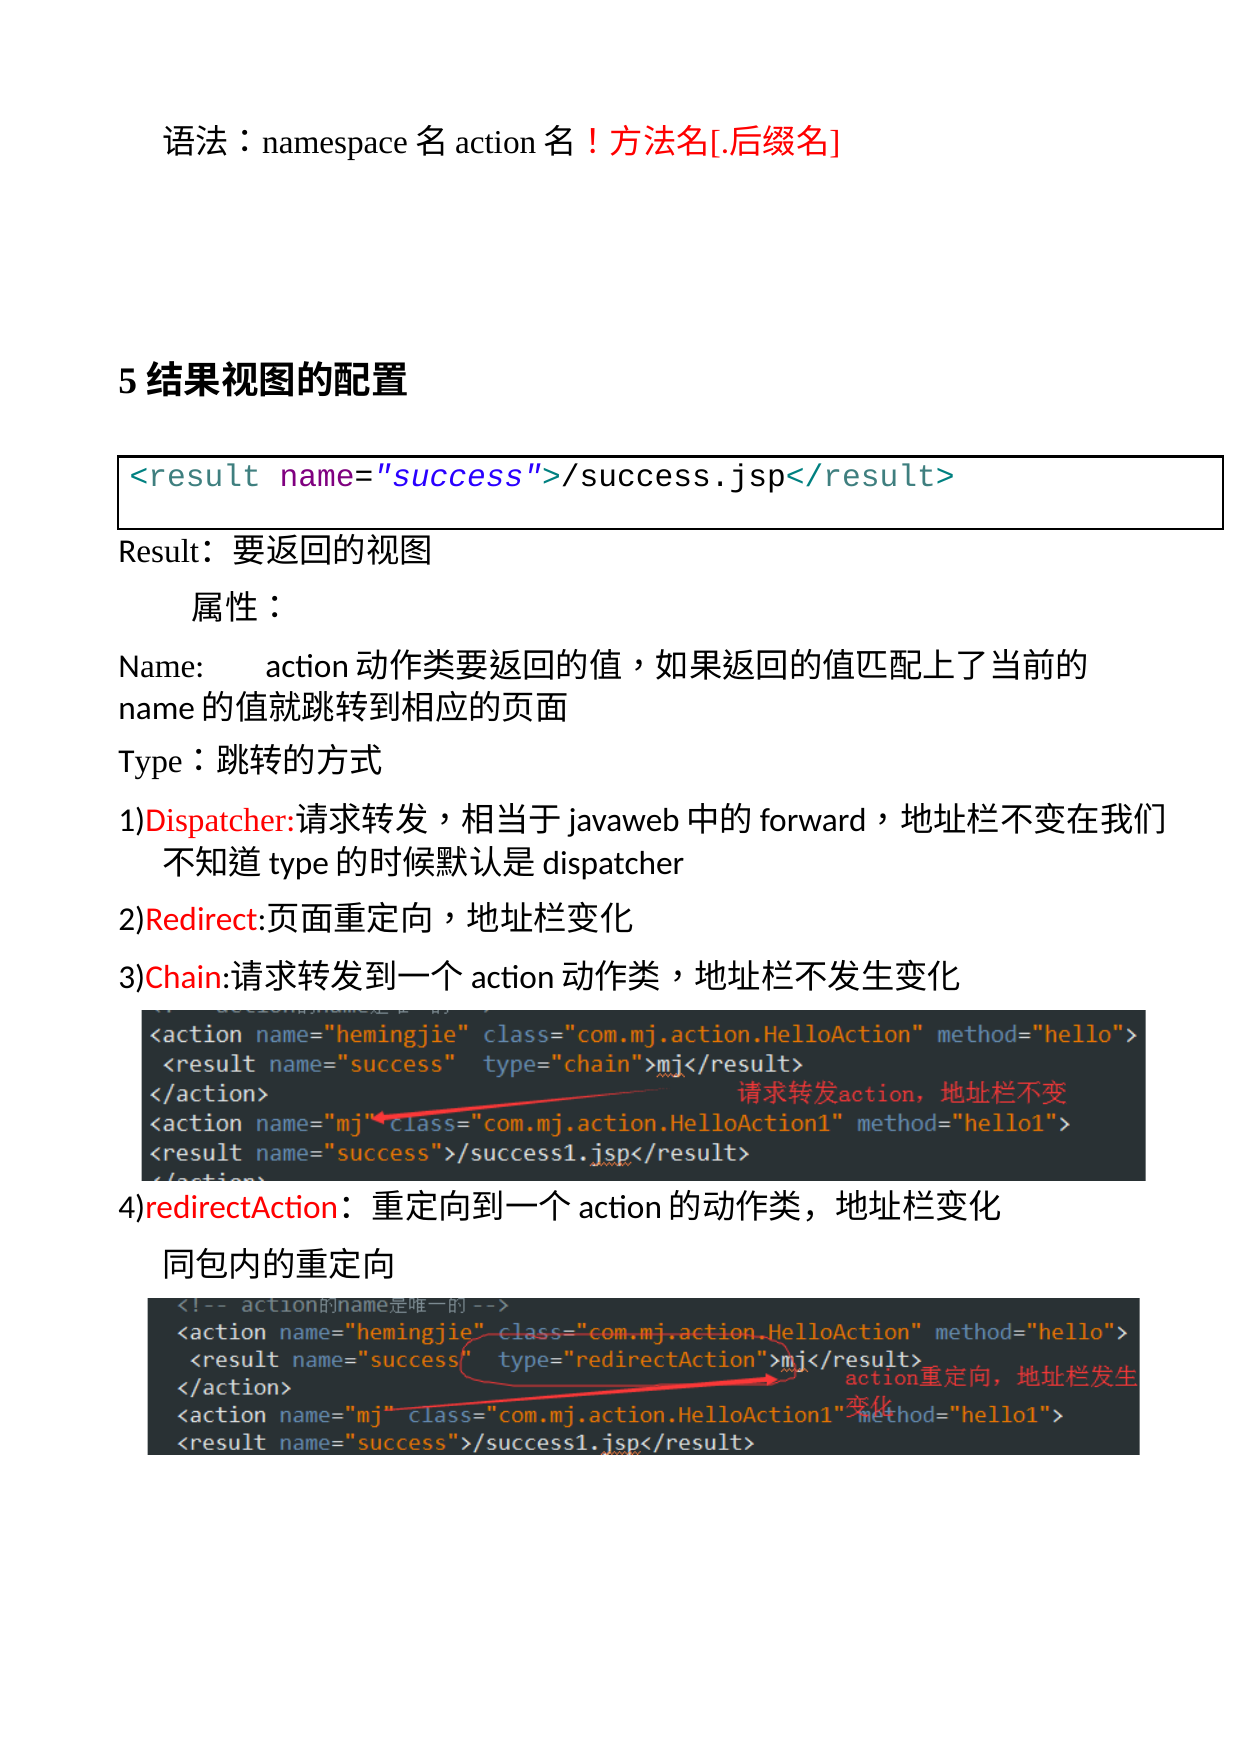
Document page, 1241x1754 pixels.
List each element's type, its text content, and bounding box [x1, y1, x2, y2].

text 1)Dispatcher:请求转发，相当于javaweb中的forward，地址栏不变在我们不知道type的时候默认是dispatcher [118, 793, 1169, 882]
subtitle 5 结果视图的配置 [118, 350, 1169, 404]
picture [147, 1298, 1140, 1455]
text 2)Redirect:页面重定向，地址栏变化 [118, 895, 1169, 940]
text 同包内的重定向 [162, 1241, 1169, 1286]
text Name: action动作类要返回的值，如果返回的值匹配上了当前的name的值就跳转到相应的页面 [118, 641, 1169, 727]
table_header <result name="success">/success.jsp</result> [119, 458, 1222, 528]
text 语法：namespace名action名！方法名[.后缀名] [162, 118, 1169, 163]
text 4)redirectAction：重定向到一个action的动作类，地址栏变化 [118, 1011, 1169, 1228]
text 3)Chain:请求转发到一个action动作类，地址栏不发生变化 [118, 953, 1169, 998]
text Type：跳转的方式 [118, 740, 1169, 781]
text Result：要返回的视图 [118, 530, 1169, 571]
text 属性： [118, 583, 1169, 629]
picture [141, 1010, 1146, 1181]
